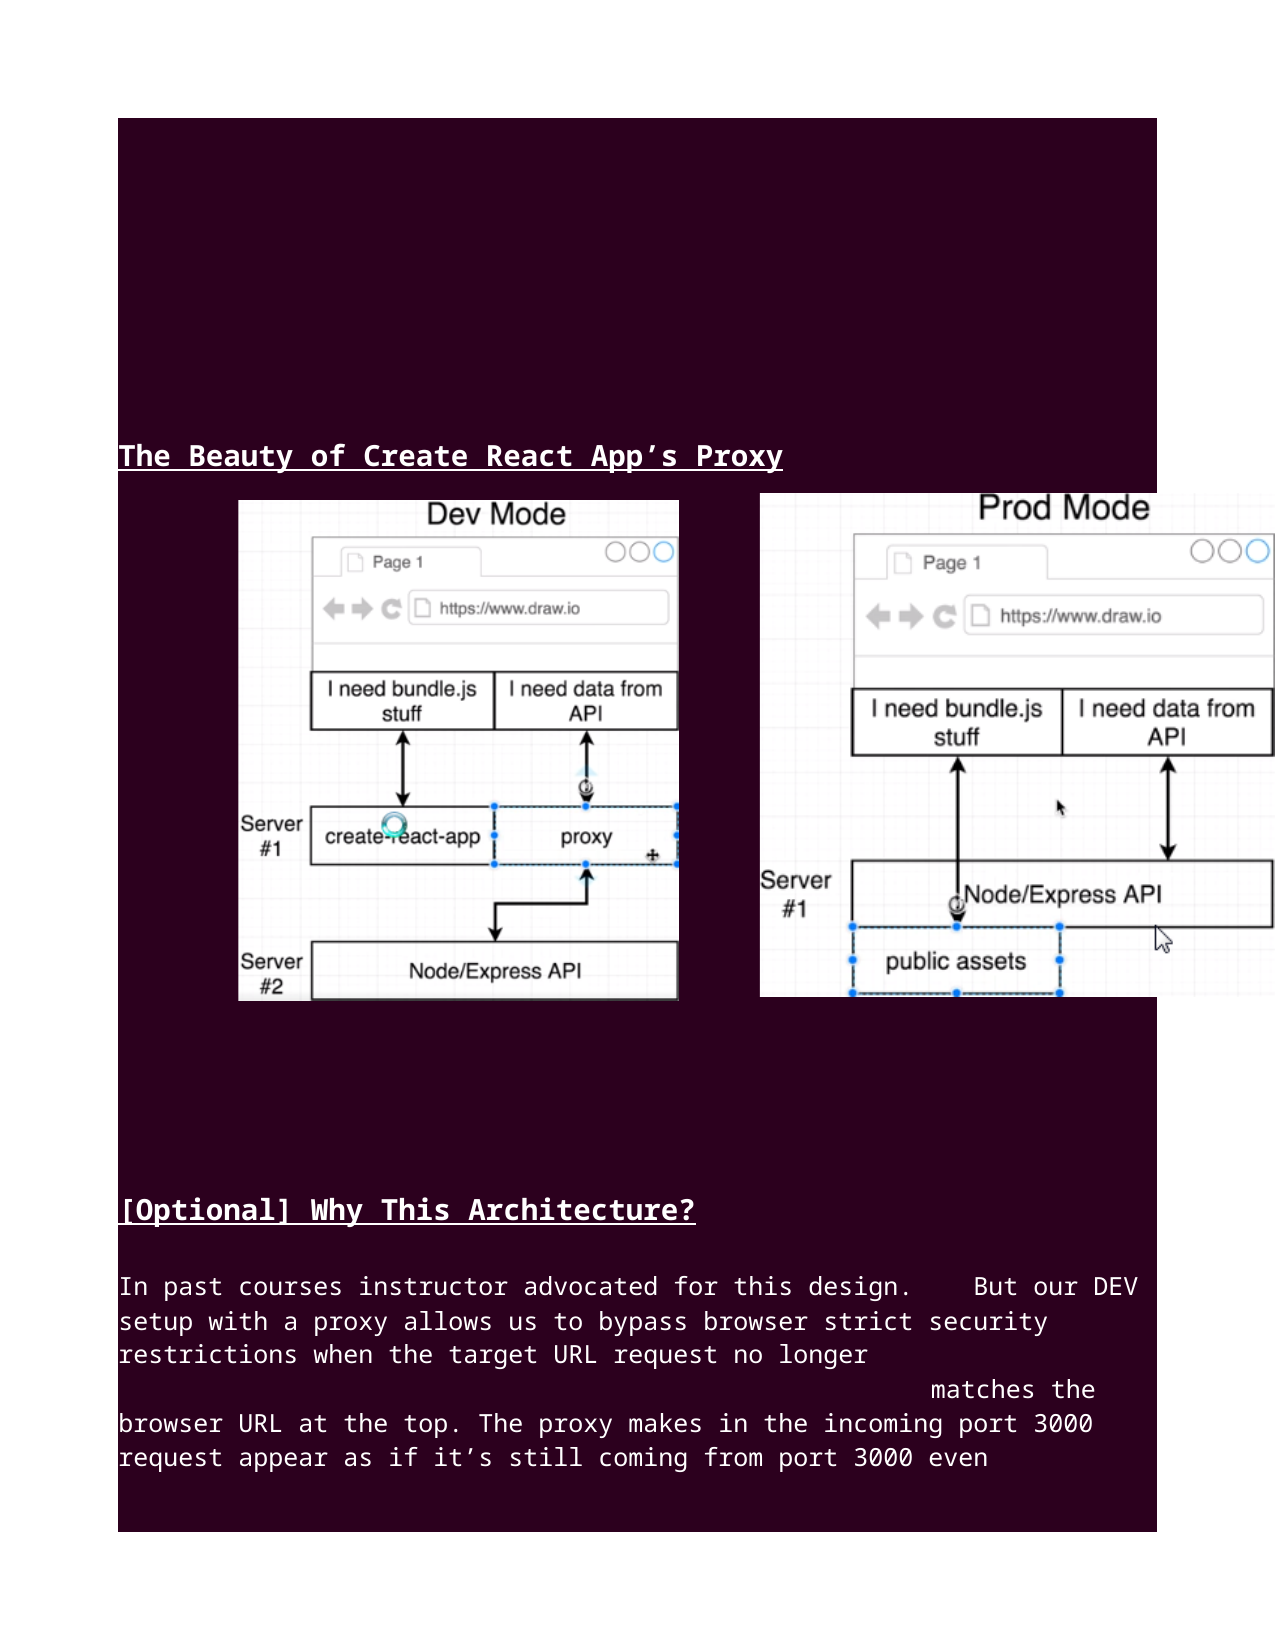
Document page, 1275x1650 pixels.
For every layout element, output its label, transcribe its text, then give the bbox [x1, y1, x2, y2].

picture [759, 493, 1275, 997]
text The Beauty of Create React App’s Proxy [118, 436, 1157, 475]
text matches the browser URL at the top. The proxy makes in the incoming port 3000 request appear as if it’s still coming from port 3000 even [118, 1371, 1157, 1473]
text [Optional] Why This Architecture? [118, 1190, 1157, 1229]
picture [238, 500, 679, 1001]
text In past courses instructor advocated for this design. But our DEV setup with a proxy allows us to bypass browser strict security restrictions when the target URL request no longer [118, 1269, 1157, 1371]
